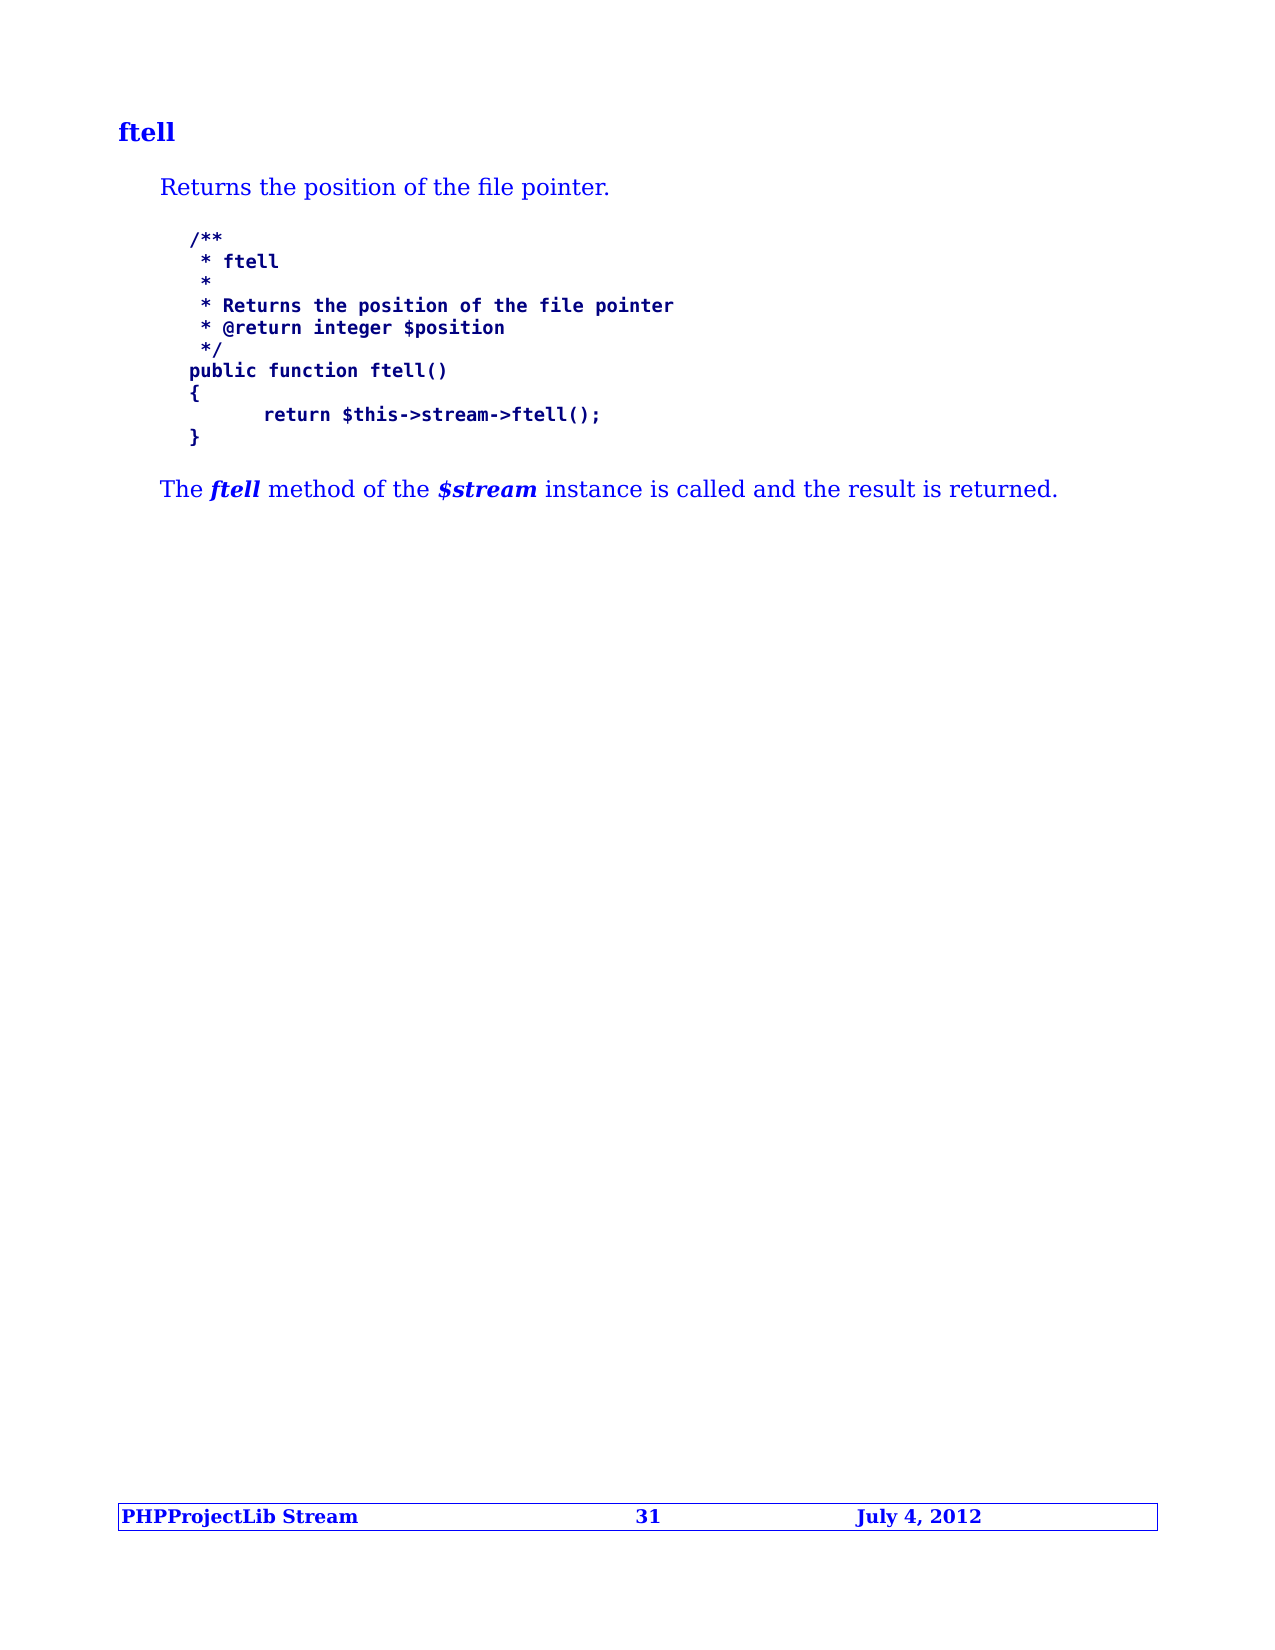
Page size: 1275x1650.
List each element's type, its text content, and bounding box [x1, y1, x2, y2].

list public function ftell() [189, 361, 1157, 382]
list */ [189, 339, 1157, 361]
list * [189, 273, 1157, 295]
list * Returns the position of the file pointer [189, 295, 1157, 317]
list { [189, 382, 1157, 404]
list } [189, 426, 1157, 448]
title ftell [118, 118, 1157, 147]
list * @return integer $position [189, 317, 1157, 339]
text Returns the position of the file pointer. [159, 174, 1157, 201]
text The ftell method of the $stream instance is called and the result is returned. [159, 476, 1157, 503]
list /** [189, 229, 1157, 251]
list * ftell [189, 251, 1157, 273]
list return $this->stream->ftell(); [189, 404, 1157, 426]
